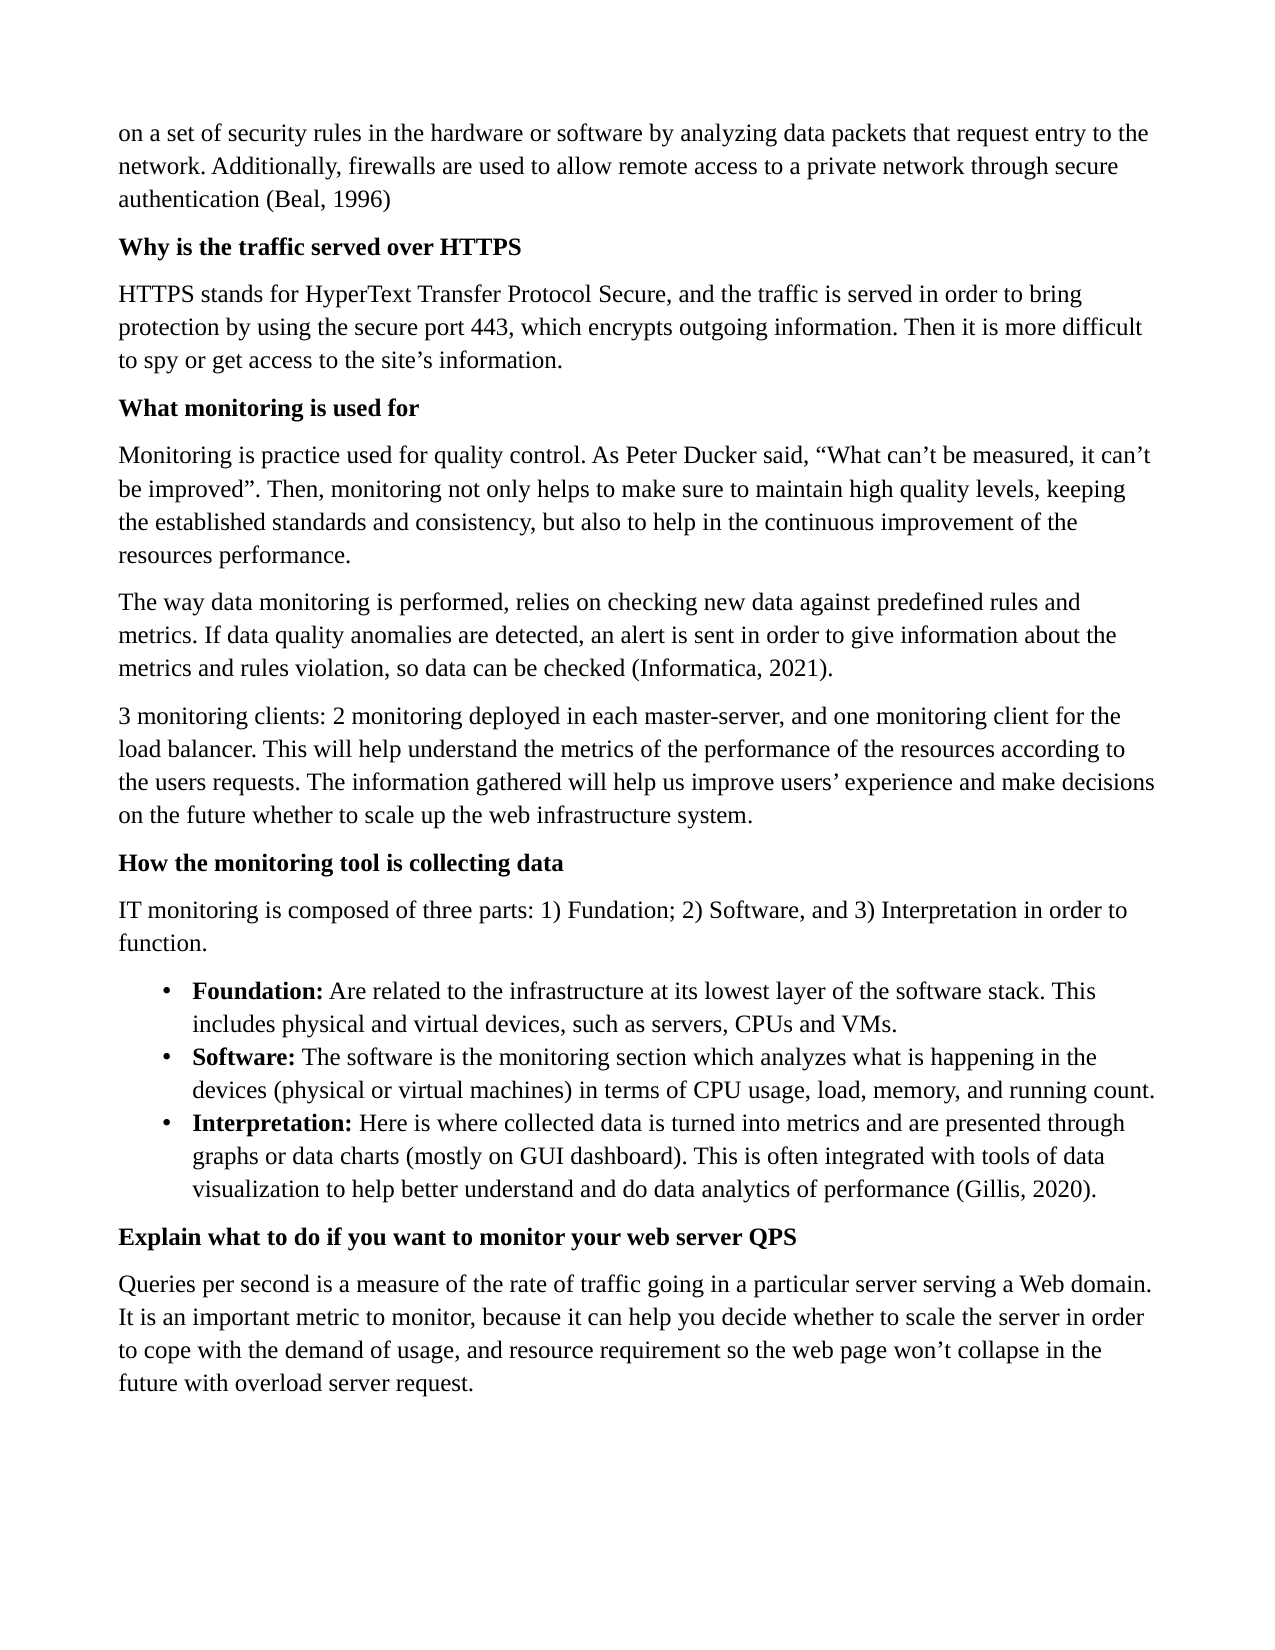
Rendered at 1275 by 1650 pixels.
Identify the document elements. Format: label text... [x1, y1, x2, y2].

text 3 monitoring clients: 2 monitoring deployed in each master-server, and one monitoring client for the load balancer. This will help understand the metrics of the performance of the resources according to the users requests. The information gathered will help us improve users’ experience and make decisions on the future whether to scale up the web infrastructure system. [118, 701, 1157, 829]
text Why is the traffic served over HTTPS [118, 232, 1157, 261]
text Monitoring is practice used for quality control. As Peter Ducker said, “What can’t be measured, it can’t be improved”. Then, monitoring not only helps to make sure to maintain high quality levels, keeping the established standards and consistency, but also to help in the continuous improvement of the resources performance. [118, 441, 1157, 568]
text HTTPS stands for HyperText Transfer Protocol Secure, and the traffic is served in order to bring protection by using the secure port 443, which encrypts outgoing information. Then it is more difficult to spy or get access to the site’s information. [118, 279, 1157, 374]
text IT monitoring is composed of three parts: 1) Fundation; 2) Software, and 3) Interpretation in order to function. [118, 895, 1157, 957]
text The way data monitoring is performed, relies on checking new data against predefined rules and metrics. If data quality anomalies are detected, an alert is sent in order to give information about the metrics and rules violation, so data can be checked (Informatica, 2021). [118, 587, 1157, 682]
text on a set of security rules in the hardware or software by analyzing data packets that request entry to the network. Additionally, firewalls are used to allow remote access to a private network through secure authentication (Beal, 1996) [118, 118, 1157, 213]
list Software: The software is the monitoring section which analyzes what is happening in the devices (physical or virtual machines) in terms of CPU usage, load, memory, and running count. [162, 1042, 1157, 1104]
text What monitoring is used for [118, 393, 1157, 422]
text Explain what to do if you want to monitor your web server QPS [118, 1222, 1157, 1250]
list Interpretation: Here is where collected data is turned into metrics and are presented through graphs or data charts (mostly on GUI dashboard). This is often integrated with tools of data visualization to help better understand and do data analytics of performance (Gillis, 2020). [162, 1108, 1157, 1203]
list Foundation: Are related to the infrastructure at its lowest layer of the software stack. This includes physical and virtual devices, such as servers, CPUs and VMs. [162, 976, 1157, 1038]
text How the monitoring tool is collecting data [118, 848, 1157, 876]
text Queries per second is a measure of the rate of traffic going in a particular server serving a Web domain. It is an important metric to monitor, because it can help you decide whether to scale the server in order to cope with the demand of usage, and resource requirement so the web page won’t collapse in the future with overload server request. [118, 1269, 1157, 1397]
